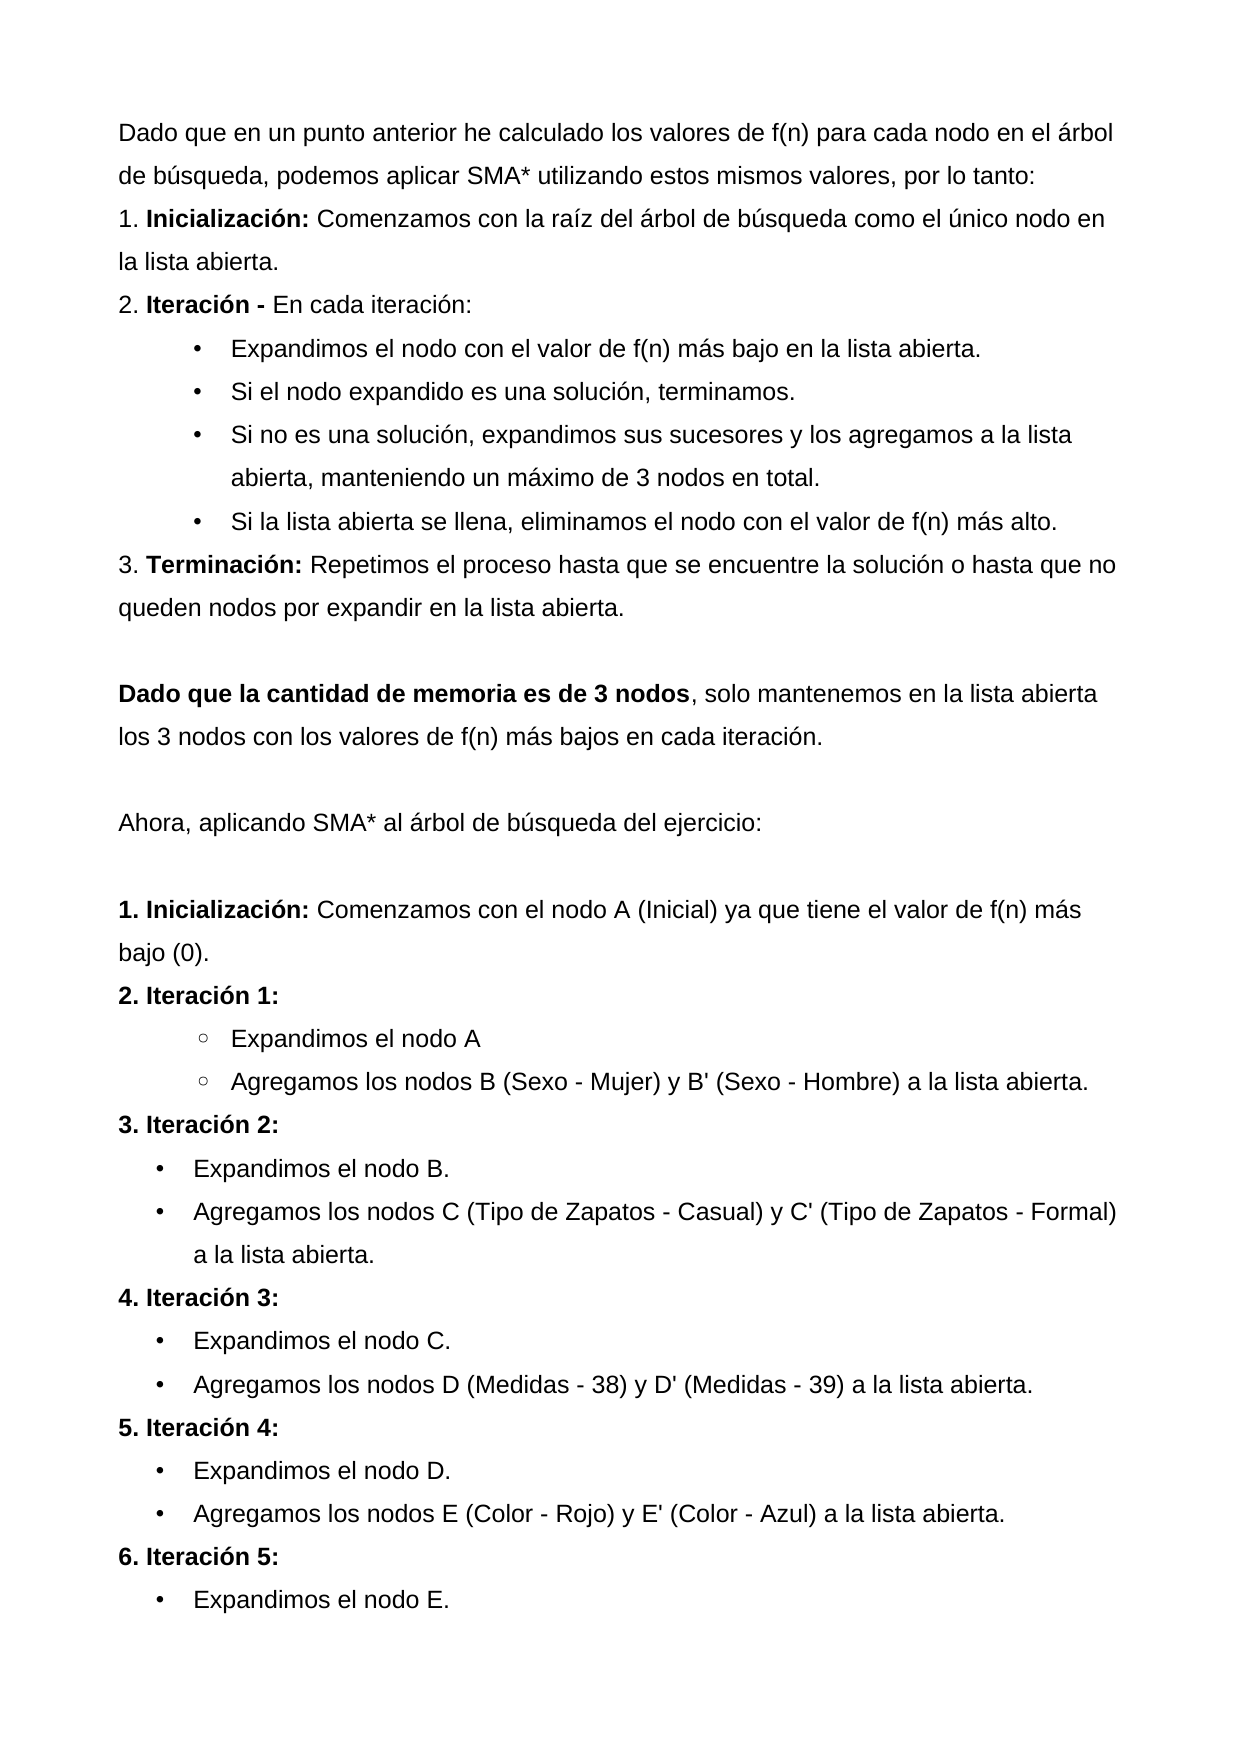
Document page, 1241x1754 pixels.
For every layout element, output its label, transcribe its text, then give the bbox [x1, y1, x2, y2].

list Expandimos el nodo E. [156, 1586, 1122, 1614]
text 1. Inicialización: Comenzamos con el nodo A (Inicial) ya que tiene el valor de f(n) más bajo (0). [118, 895, 1122, 967]
text 4. Iteración 3: [118, 1283, 1122, 1312]
list Si no es una solución, expandimos sus sucesores y los agregamos a la lista abierta, manteniendo un máximo de 3 nodos en total. [193, 420, 1122, 492]
list Expandimos el nodo D. [156, 1456, 1122, 1485]
text Ahora, aplicando SMA* al árbol de búsqueda del ejercicio: [118, 808, 1122, 837]
text 3. Iteración 2: [118, 1111, 1122, 1139]
list Si el nodo expandido es una solución, terminamos. [193, 377, 1122, 406]
text Dado que la cantidad de memoria es de 3 nodos, solo mantenemos en la lista abierta los 3 nodos con los valores de f(n) más bajos en cada iteración. [118, 679, 1122, 751]
list Expandimos el nodo C. [156, 1326, 1122, 1355]
list Agregamos los nodos C (Tipo de Zapatos - Casual) y C' (Tipo de Zapatos - Formal) a la lista abierta. [156, 1197, 1122, 1269]
list Agregamos los nodos E (Color - Rojo) y E' (Color - Azul) a la lista abierta. [156, 1499, 1122, 1528]
list Expandimos el nodo B. [156, 1154, 1122, 1182]
list Si la lista abierta se llena, eliminamos el nodo con el valor de f(n) más alto. [193, 506, 1122, 535]
list Expandimos el nodo con el valor de f(n) más bajo en la lista abierta. [193, 334, 1122, 362]
text 3. Terminación: Repetimos el proceso hasta que se encuentre la solución o hasta que no queden nodos por expandir en la lista abierta. [118, 550, 1122, 622]
text 1. Inicialización: Comenzamos con la raíz del árbol de búsqueda como el único nodo en la lista abierta. [118, 204, 1122, 276]
text 2. Iteración - En cada iteración: [118, 291, 1122, 319]
text Dado que en un punto anterior he calculado los valores de f(n) para cada nodo en el árbol de búsqueda, podemos aplicar SMA* utilizando estos mismos valores, por lo tanto: [118, 118, 1122, 190]
text 2. Iteración 1: [118, 981, 1122, 1010]
list Agregamos los nodos B (Sexo - Mujer) y B' (Sexo - Hombre) a la lista abierta. [193, 1067, 1122, 1096]
text 5. Iteración 4: [118, 1413, 1122, 1442]
list Expandimos el nodo A [193, 1024, 1122, 1053]
list Agregamos los nodos D (Medidas - 38) y D' (Medidas - 39) a la lista abierta. [156, 1369, 1122, 1398]
text 6. Iteración 5: [118, 1542, 1122, 1571]
